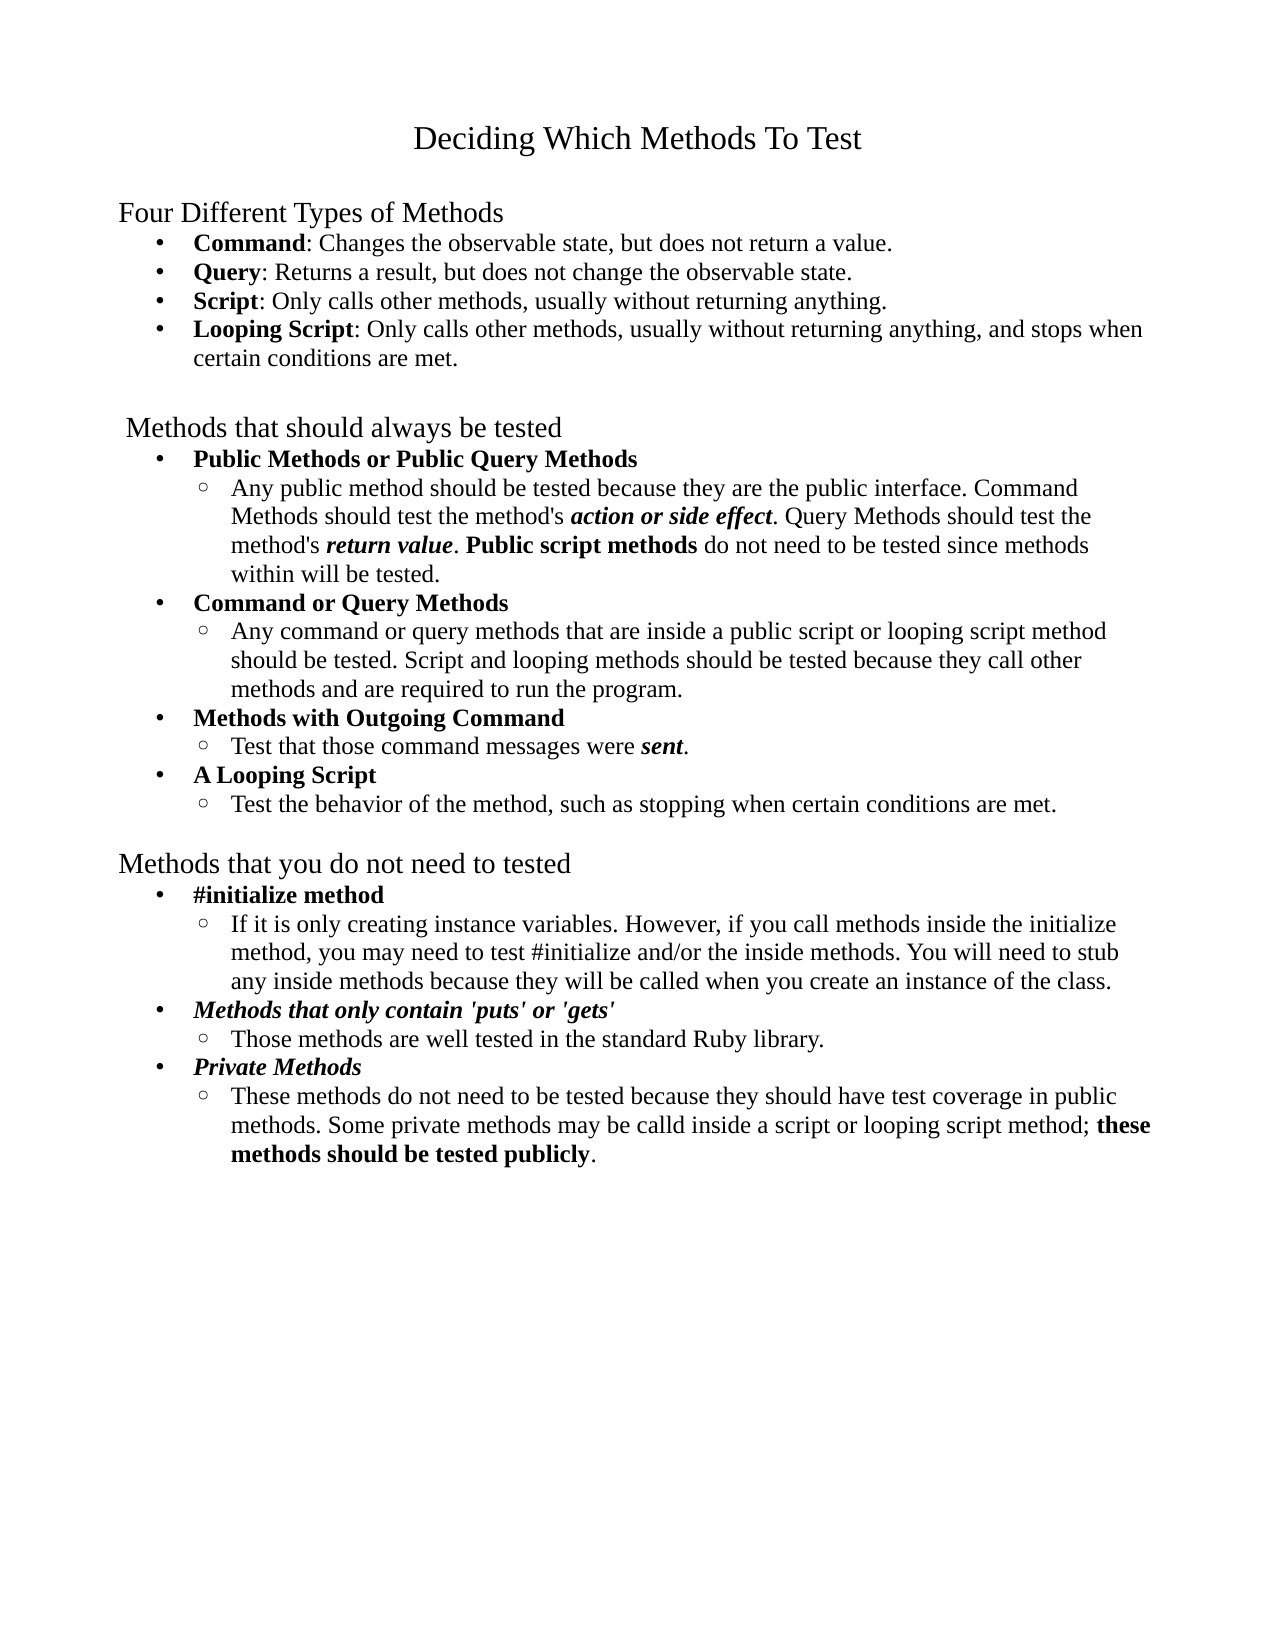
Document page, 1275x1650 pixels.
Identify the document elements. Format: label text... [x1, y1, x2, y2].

list Any public method should be tested because they are the public interface. Command Methods should test the method's action or side effect. Query Methods should test the method's return value. Public script methods do not need to be tested since methods within will be tested. [193, 473, 1157, 588]
list Any command or query methods that are inside a public script or looping script method should be tested. Script and looping methods should be tested because they call other methods and are required to run the program. [193, 616, 1157, 703]
list These methods do not need to be tested because they should have test coverage in public methods. Some private methods may be calld inside a script or looping script method; these methods should be tested publicly. [193, 1081, 1157, 1167]
text Methods that should always be tested [118, 410, 1157, 444]
list Command or Query Methods [156, 588, 1157, 616]
list Those methods are well tested in the standard Ruby library. [193, 1024, 1157, 1052]
text Deciding Which Methods To Test [118, 118, 1157, 156]
text Four Different Types of Methods [118, 195, 1157, 228]
list Looping Script: Only calls other methods, usually without returning anything, and stops when certain conditions are met. [156, 314, 1157, 372]
list Script: Only calls other methods, usually without returning anything. [156, 286, 1157, 314]
list Command: Changes the observable state, but does not return a value. [156, 228, 1157, 257]
list Query: Returns a result, but does not change the observable state. [156, 257, 1157, 286]
text Methods that you do not need to tested [118, 846, 1157, 880]
list A Looping Script [156, 760, 1157, 789]
list #initialize method [156, 880, 1157, 909]
list Methods that only contain 'puts' or 'gets' [156, 995, 1157, 1024]
list Test the behavior of the method, such as stopping when certain conditions are met. [193, 789, 1157, 818]
list If it is only creating instance variables. However, if you call methods inside the initialize method, you may need to test #initialize and/or the inside methods. You will need to stub any inside methods because they will be called when you create an instance of the class. [193, 909, 1157, 995]
list Private Methods [156, 1052, 1157, 1081]
list Methods with Outgoing Command [156, 703, 1157, 731]
list Public Methods or Public Query Methods [156, 444, 1157, 473]
list Test that those command messages were sent. [193, 731, 1157, 760]
